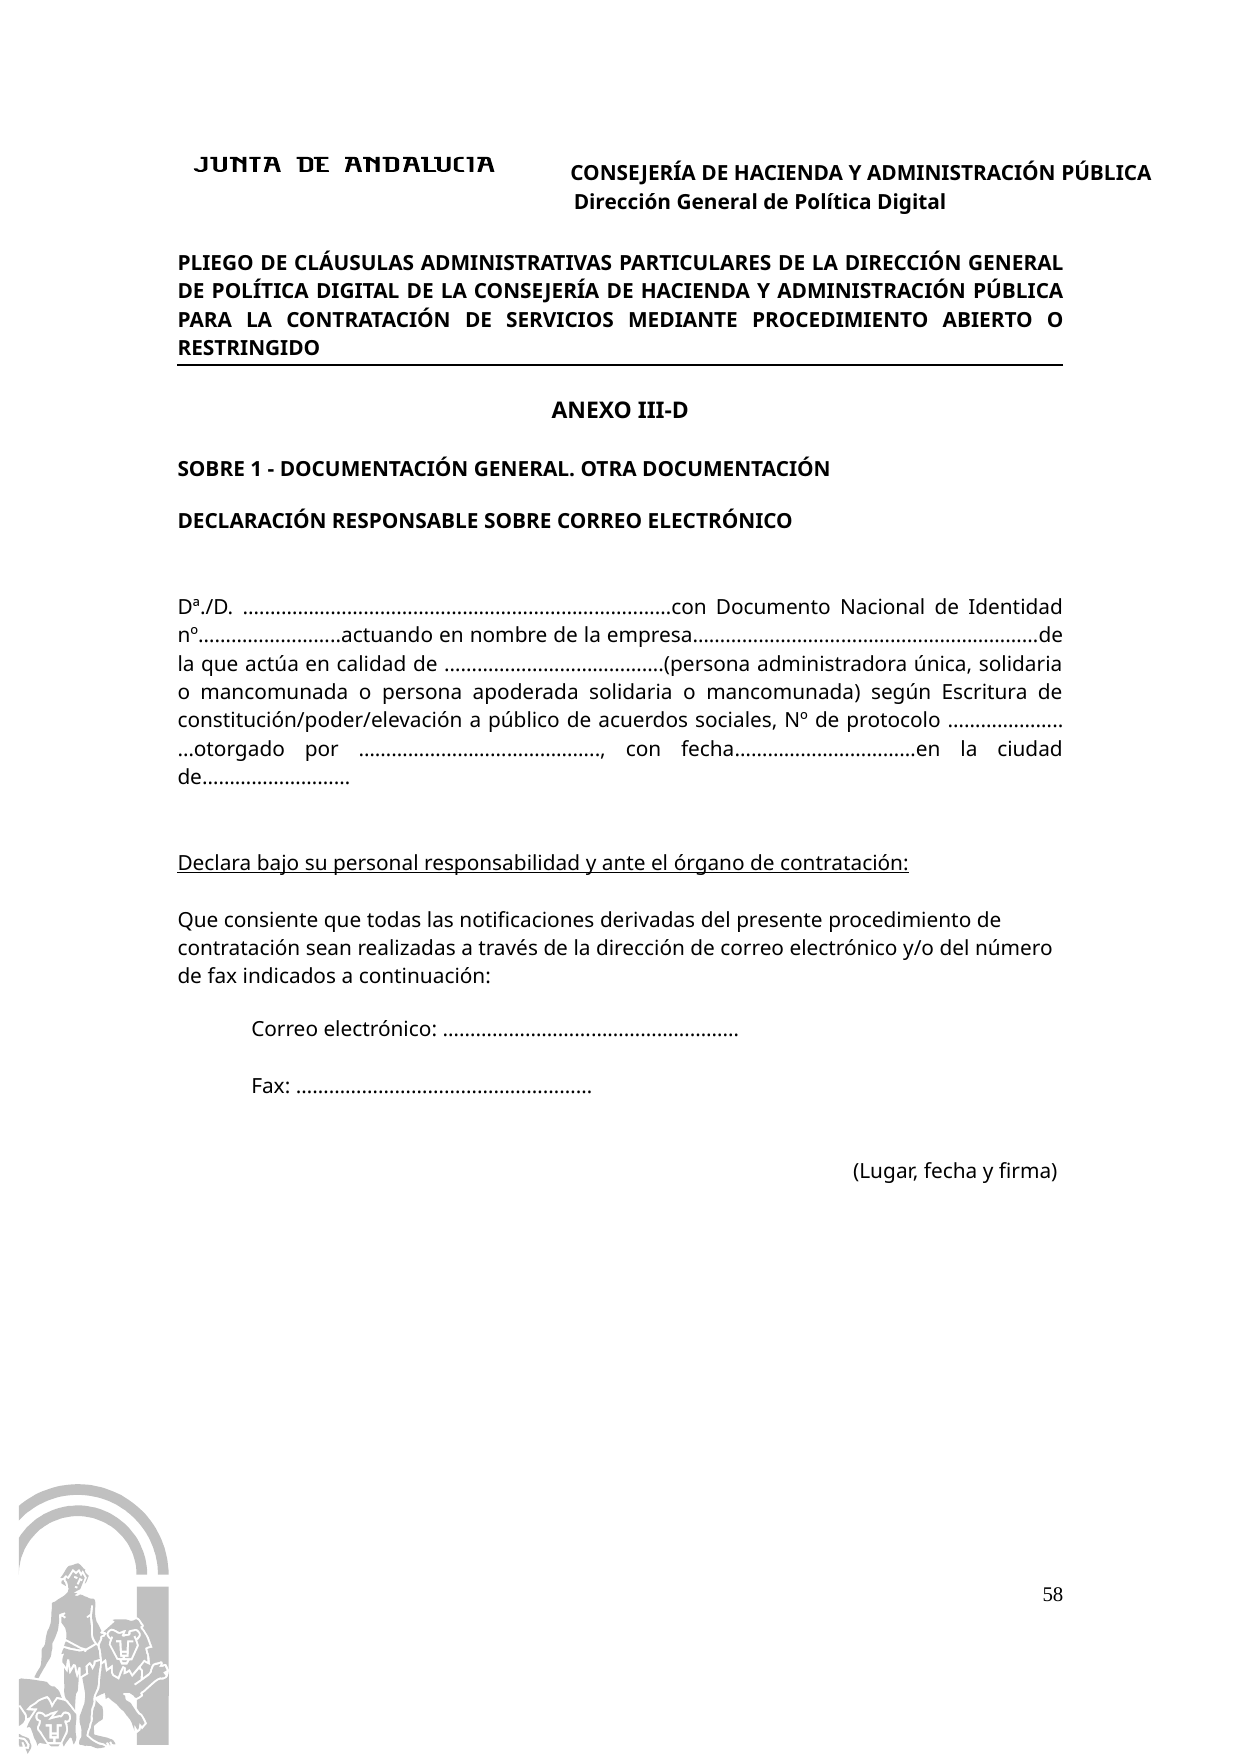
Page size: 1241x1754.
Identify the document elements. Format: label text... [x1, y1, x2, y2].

text PLIEGO DE CLÁUSULAS ADMINISTRATIVAS PARTICULARES DE LA DIRECCIÓN GENERAL DE POLÍTICA DIGITAL DE LA CONSEJERÍA DE HACIENDA Y ADMINISTRACIÓN PÚBLICA PARA LA CONTRATACIÓN DE SERVICIOS MEDIANTE PROCEDIMIENTO ABIERTO O RESTRINGIDO [177, 248, 1063, 364]
text ANEXO III-D [177, 394, 1063, 426]
text Declara bajo su personal responsabilidad y ante el órgano de contratación: [177, 848, 1063, 876]
list Que consiente que todas las notificaciones derivadas del presente procedimiento de contratación sean realizadas a través de la dirección de correo electrónico y/o del número de fax indicados a continuación: [177, 905, 1063, 990]
text Correo electrónico: ……………………………………………… [177, 1014, 1063, 1042]
text (Lugar, fecha y firma) [177, 1156, 1063, 1184]
text DECLARACIÓN RESPONSABLE SOBRE CORREO ELECTRÓNICO [177, 507, 1063, 535]
text Fax: ……………………………………………… [177, 1071, 1063, 1099]
text SOBRE 1 - DOCUMENTACIÓN GENERAL. OTRA DOCUMENTACIÓN [177, 454, 1063, 482]
text Dª./D. .……………………………………………………………..……con Documento Nacional de Identidad nº……………………..actuando en nombre de la empresa………………………………………………………de la que actúa en calidad de ………………………………….(persona administradora única, solidaria o mancomunada o persona apoderada solidaria o mancomunada) según Escritura de constitución/poder/elevación a público de acuerdos sociales, Nº de protocolo ……….………..…otorgado por …………………………………….., con fecha……………………………en la ciudad de……………………… [177, 592, 1063, 791]
